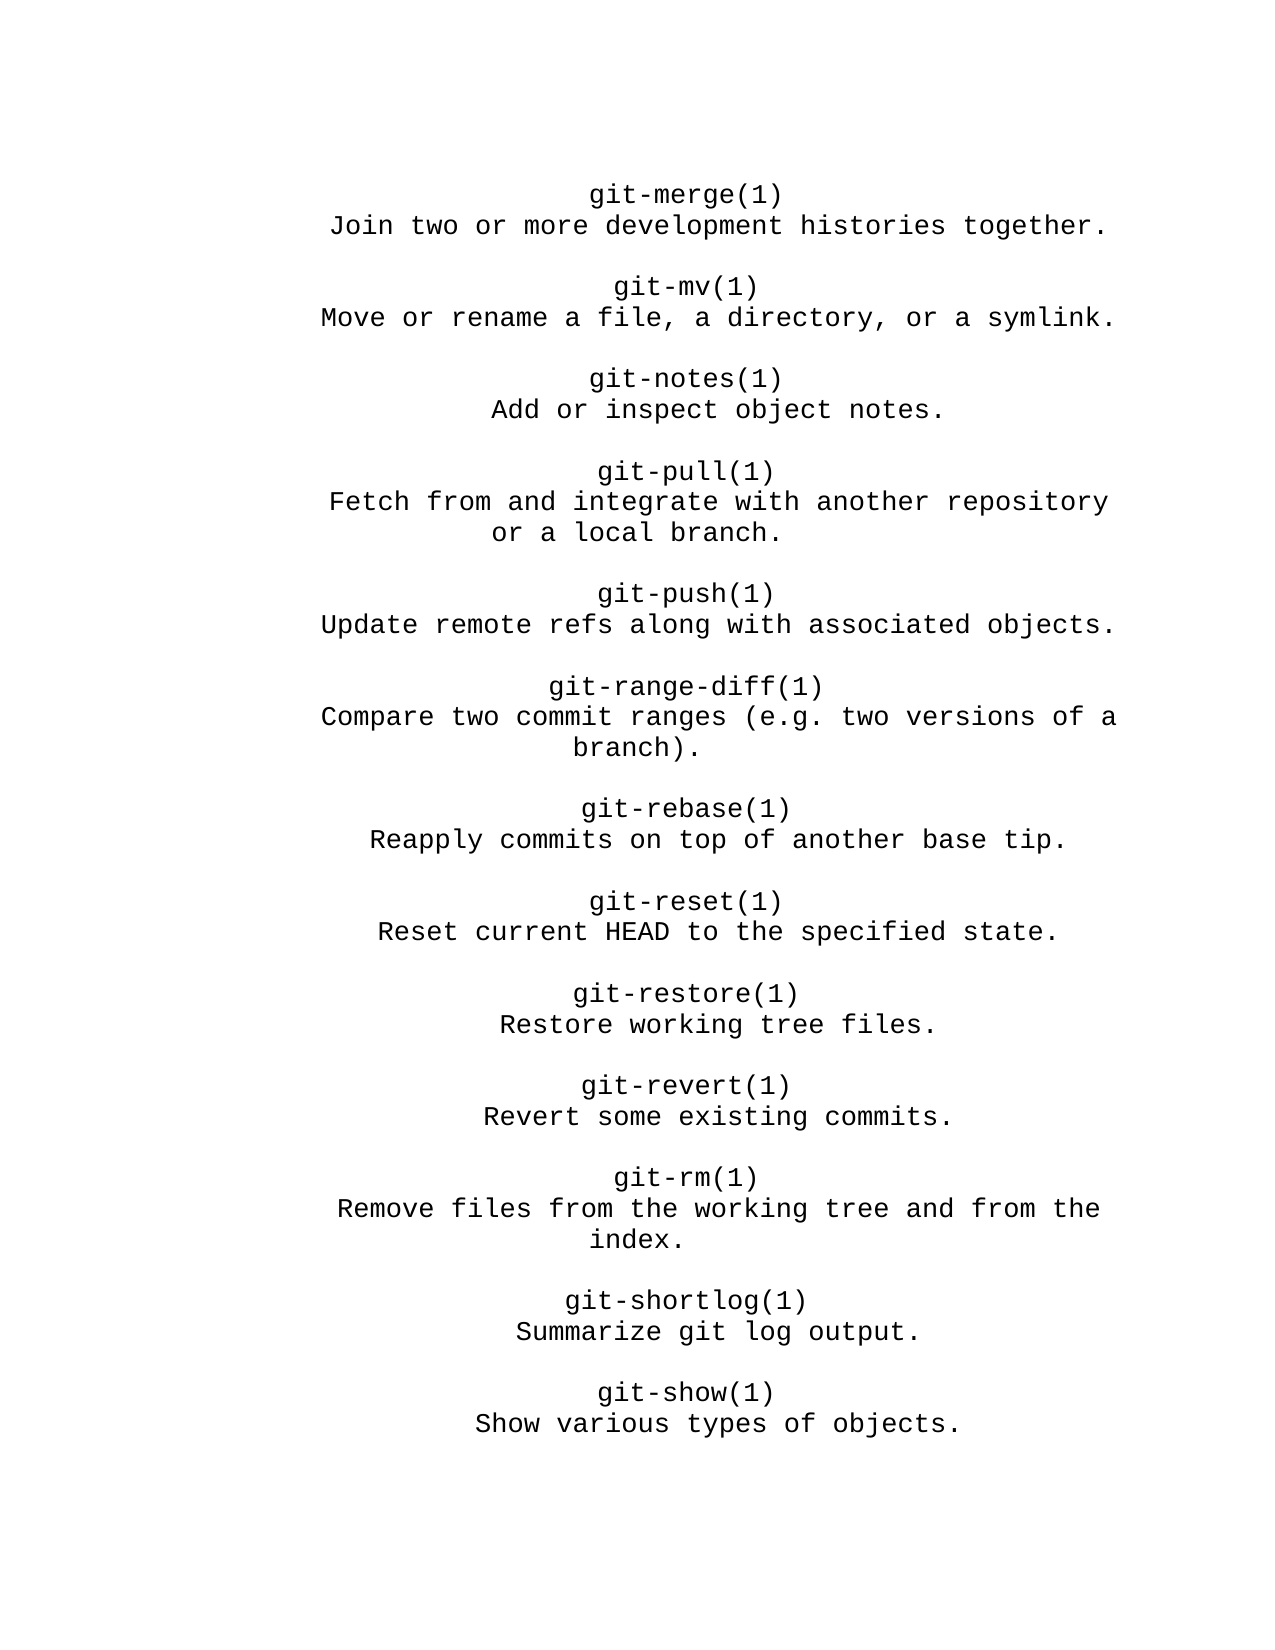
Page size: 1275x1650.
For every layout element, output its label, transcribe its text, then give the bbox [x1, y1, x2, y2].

text Join two or more development histories together. [150, 211, 1125, 242]
text git-show(1) [150, 1379, 1125, 1410]
text git-mv(1) [150, 273, 1125, 304]
text Show various types of objects. [150, 1410, 1125, 1441]
text git-pull(1) [150, 457, 1125, 488]
text git-reset(1) [150, 887, 1125, 918]
text Fetch from and integrate with another repository or a local branch. [150, 488, 1125, 549]
text git-revert(1) [150, 1072, 1125, 1103]
text Reapply commits on top of another base tip. [150, 826, 1125, 857]
text Reset current HEAD to the specified state. [150, 918, 1125, 949]
text git-rebase(1) [150, 795, 1125, 826]
text Add or inspect object notes. [150, 396, 1125, 427]
text Update remote refs along with associated objects. [150, 611, 1125, 642]
text git-shortlog(1) [150, 1287, 1125, 1318]
text Restore working tree files. [150, 1010, 1125, 1041]
text Remove files from the working tree and from the index. [150, 1195, 1125, 1256]
text git-merge(1) [150, 181, 1125, 211]
text Revert some existing commits. [150, 1103, 1125, 1133]
text Summarize git log output. [150, 1318, 1125, 1348]
text git-range-diff(1) [150, 672, 1125, 703]
text git-rm(1) [150, 1164, 1125, 1195]
text Compare two commit ranges (e.g. two versions of a branch). [150, 703, 1125, 764]
text git-restore(1) [150, 980, 1125, 1010]
text git-notes(1) [150, 365, 1125, 396]
text Move or rename a file, a directory, or a symlink. [150, 304, 1125, 334]
text git-push(1) [150, 580, 1125, 611]
